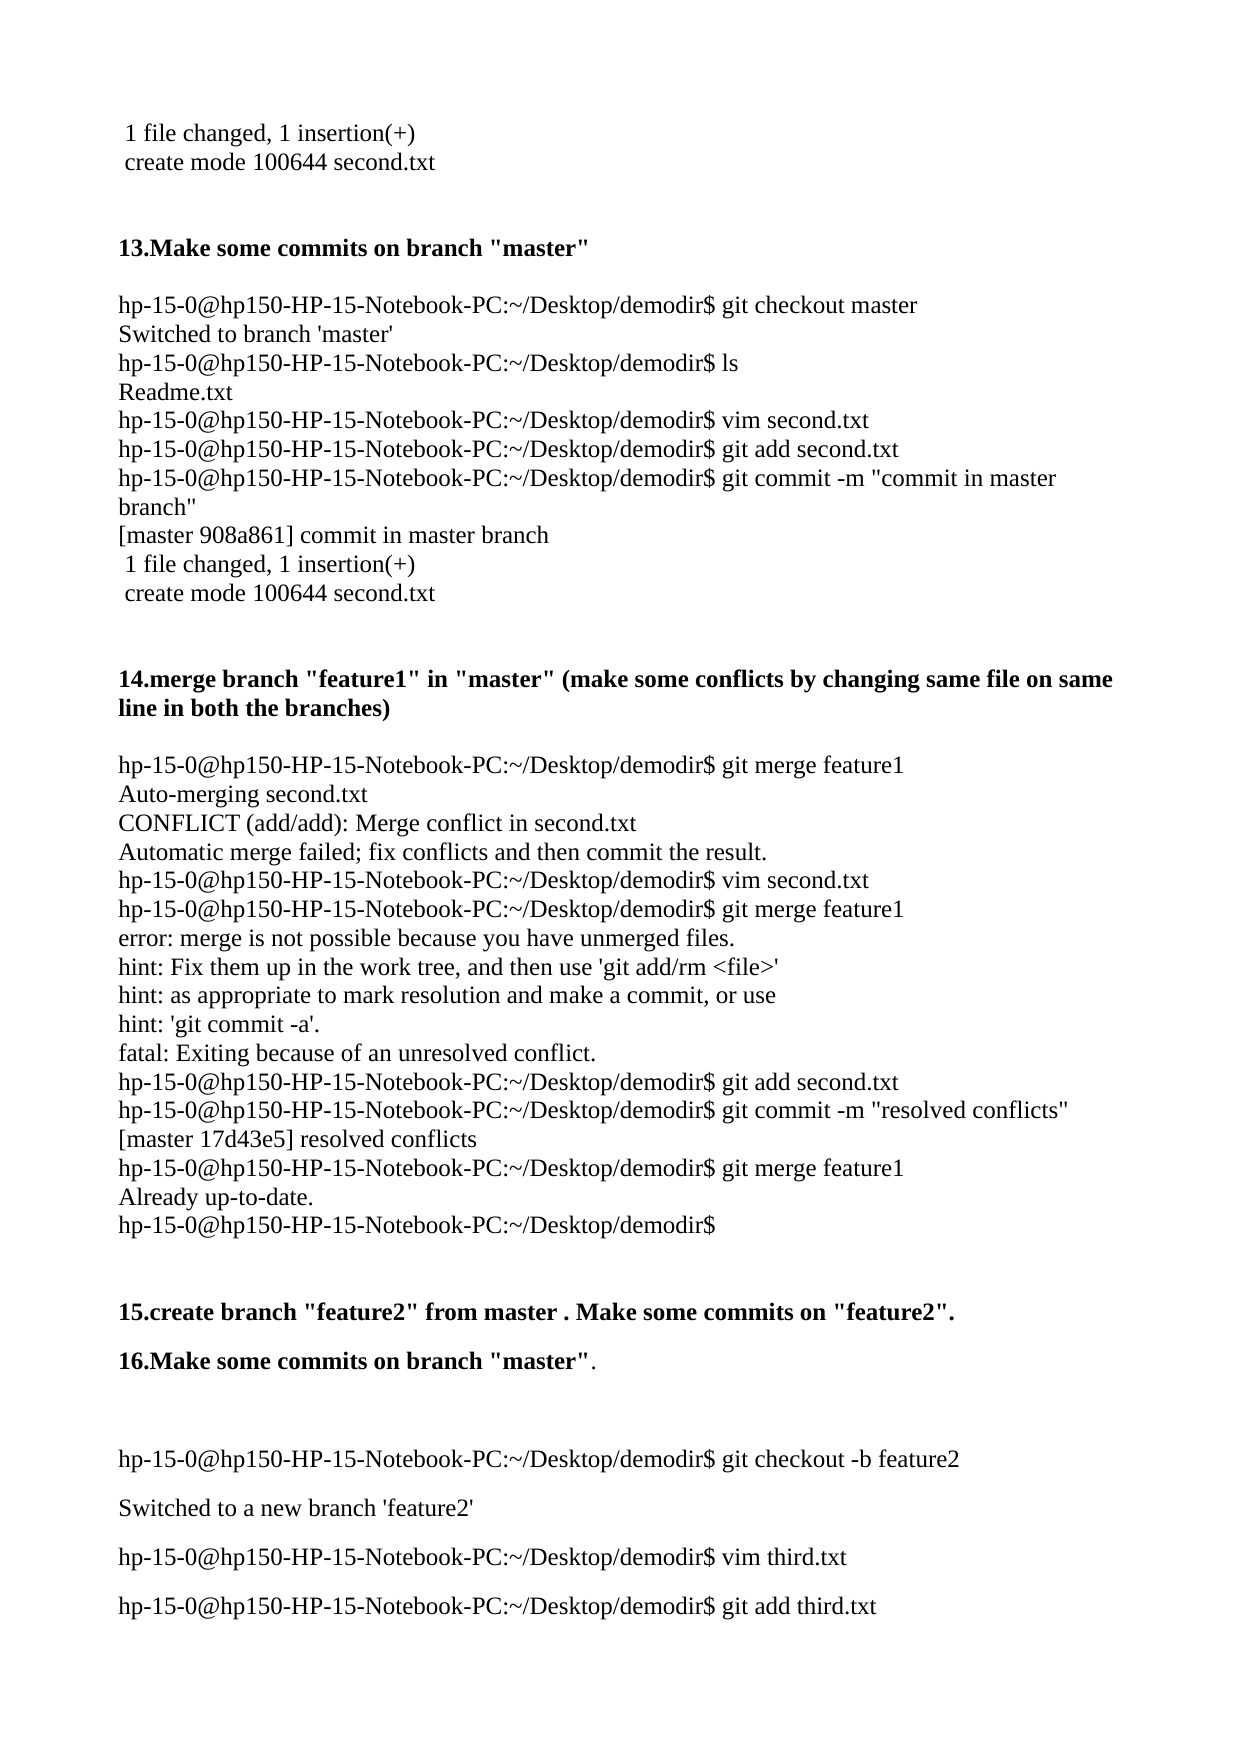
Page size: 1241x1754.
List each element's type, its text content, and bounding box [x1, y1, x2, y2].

text hp-15-0@hp150-HP-15-Notebook-PC:~/Desktop/demodir$ vim second.txt [118, 406, 1122, 434]
text 1 file changed, 1 insertion(+) [118, 549, 1122, 578]
text hp-15-0@hp150-HP-15-Notebook-PC:~/Desktop/demodir$ vim second.txt [118, 866, 1122, 894]
text hp-15-0@hp150-HP-15-Notebook-PC:~/Desktop/demodir$ ls [118, 348, 1122, 377]
text CONFLICT (add/add): Merge conflict in second.txt [118, 808, 1122, 837]
text hp-15-0@hp150-HP-15-Notebook-PC:~/Desktop/demodir$ git add second.txt [118, 1067, 1122, 1096]
text hp-15-0@hp150-HP-15-Notebook-PC:~/Desktop/demodir$ git merge feature1 [118, 1153, 1122, 1182]
text 16.Make some commits on branch "master". [118, 1346, 1122, 1375]
text Switched to branch 'master' [118, 319, 1122, 348]
text hp-15-0@hp150-HP-15-Notebook-PC:~/Desktop/demodir$ [118, 1211, 1122, 1239]
text hp-15-0@hp150-HP-15-Notebook-PC:~/Desktop/demodir$ git commit -m "commit in master branch" [118, 463, 1122, 521]
text create mode 100644 second.txt [118, 147, 1122, 176]
text Auto-merging second.txt [118, 779, 1122, 808]
text Readme.txt [118, 377, 1122, 406]
text error: merge is not possible because you have unmerged files. [118, 923, 1122, 952]
text hp-15-0@hp150-HP-15-Notebook-PC:~/Desktop/demodir$ git merge feature1 [118, 751, 1122, 779]
text hp-15-0@hp150-HP-15-Notebook-PC:~/Desktop/demodir$ git checkout master [118, 291, 1122, 319]
text hint: as appropriate to mark resolution and make a commit, or use [118, 981, 1122, 1009]
text hp-15-0@hp150-HP-15-Notebook-PC:~/Desktop/demodir$ vim third.txt [118, 1542, 1122, 1571]
text hp-15-0@hp150-HP-15-Notebook-PC:~/Desktop/demodir$ git checkout -b feature2 [118, 1444, 1122, 1473]
text 1 file changed, 1 insertion(+) [118, 118, 1122, 147]
text hp-15-0@hp150-HP-15-Notebook-PC:~/Desktop/demodir$ git merge feature1 [118, 894, 1122, 923]
text fatal: Exiting because of an unresolved conflict. [118, 1038, 1122, 1067]
text Switched to a new branch 'feature2' [118, 1493, 1122, 1522]
text 15.create branch "feature2" from master . Make some commits on "feature2". [118, 1297, 1122, 1326]
text hint: 'git commit -a'. [118, 1009, 1122, 1038]
text create mode 100644 second.txt [118, 578, 1122, 607]
text [master 908a861] commit in master branch [118, 521, 1122, 549]
text Already up-to-date. [118, 1182, 1122, 1211]
text hp-15-0@hp150-HP-15-Notebook-PC:~/Desktop/demodir$ git commit -m "resolved conflicts" [118, 1096, 1122, 1124]
text [master 17d43e5] resolved conflicts [118, 1124, 1122, 1153]
text hint: Fix them up in the work tree, and then use 'git add/rm <file>' [118, 952, 1122, 981]
text 14.merge branch "feature1" in "master" (make some conflicts by changing same file on same line in both the branches) [118, 664, 1122, 722]
text hp-15-0@hp150-HP-15-Notebook-PC:~/Desktop/demodir$ git add second.txt [118, 434, 1122, 463]
text Automatic merge failed; fix conflicts and then commit the result. [118, 837, 1122, 866]
text 13.Make some commits on branch "master" [118, 233, 1122, 262]
text hp-15-0@hp150-HP-15-Notebook-PC:~/Desktop/demodir$ git add third.txt [118, 1591, 1122, 1620]
